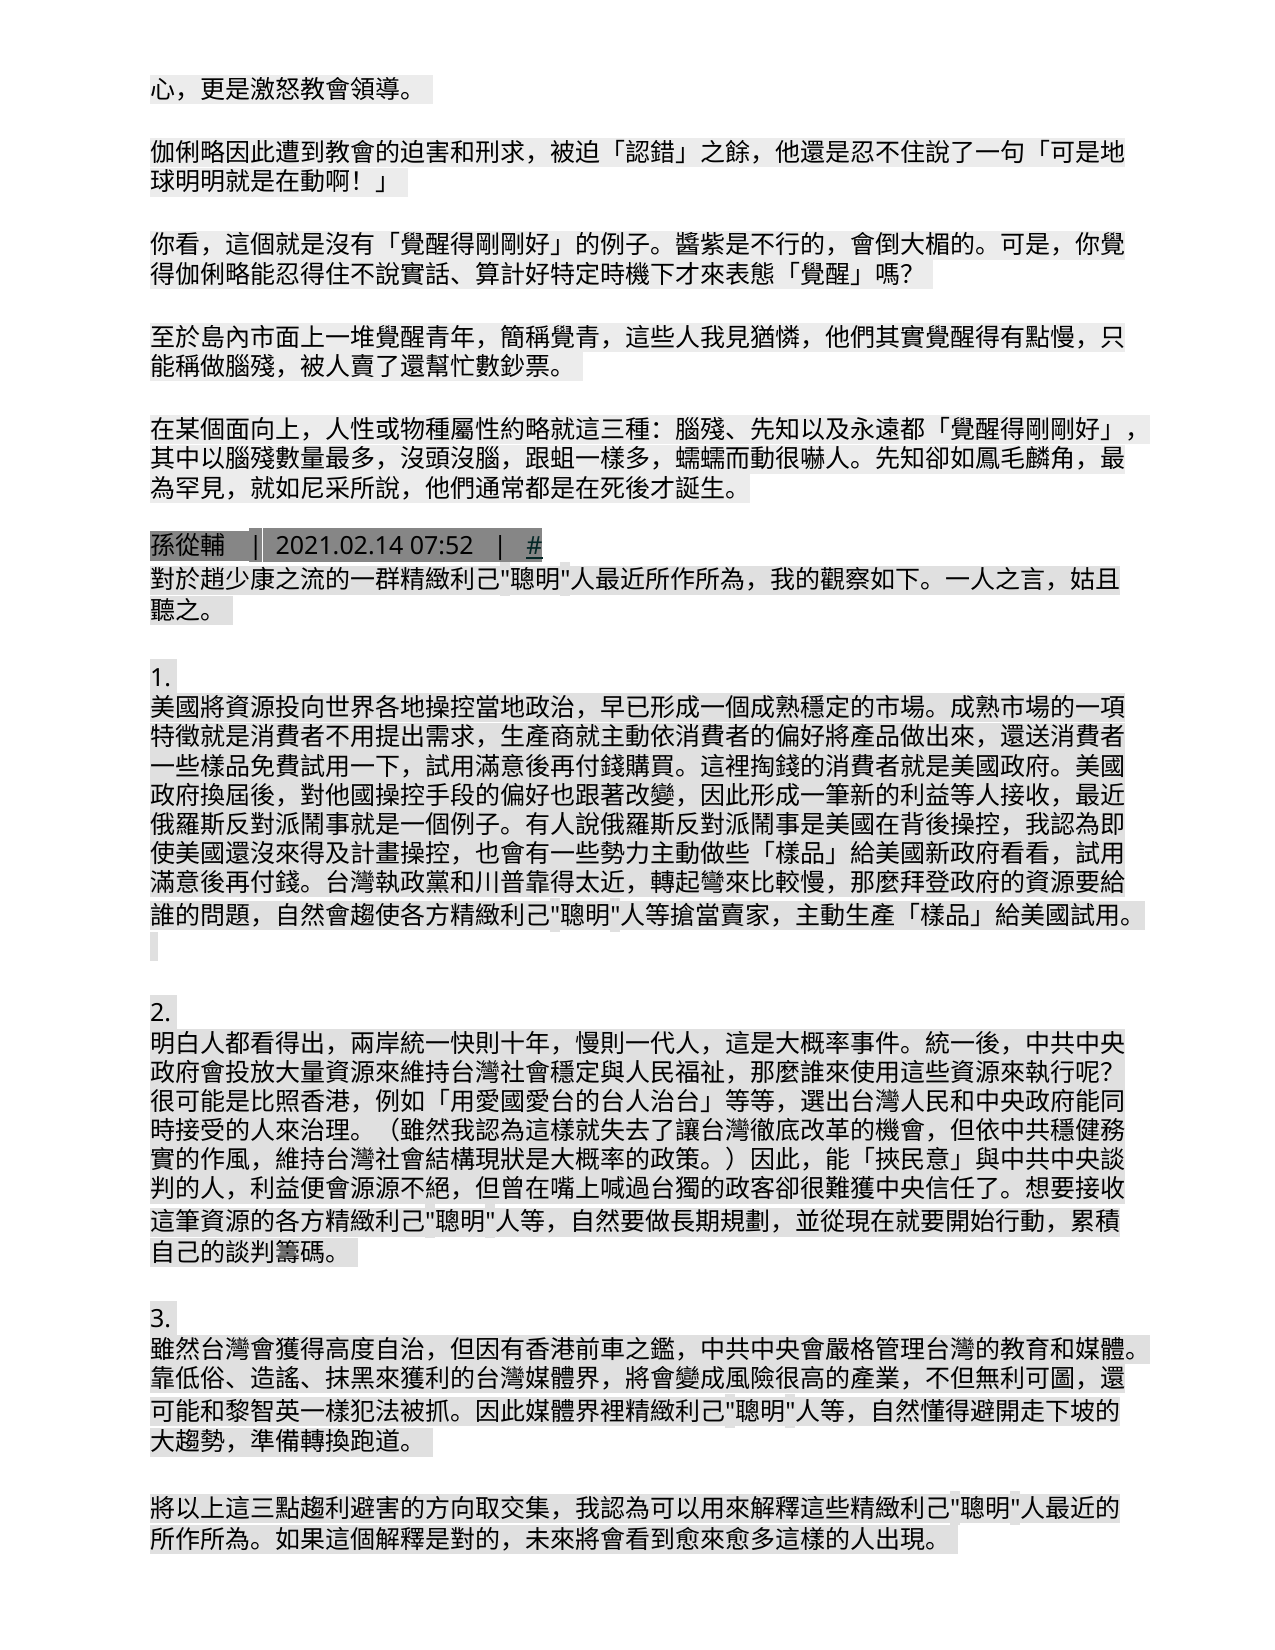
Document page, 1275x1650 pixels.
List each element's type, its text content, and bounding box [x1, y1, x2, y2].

text 從輔這篇文字鞭辟入裡，讓我佩服。方不方便取個標題，讓我跟我底下文字一起貼在首頁？ ======================== 覺醒得剛剛好 陳真 2021. 02. 14. 我有個好朋友，同時也是高中同學，在我們高中時期，就常跟我提起某種「明哲保身」的道理；不但要「保身」，而且最好能進一步利己。 長大後，我們各奔東西。二十多前再度相聚，談起往事，面對我這位「先知」，他說了一個「座右銘」叫做「覺醒得剛剛好」。這意思是說，你不能真的腦殘，傻呼呼地被人賣了還幫忙數鈔票，但你也千萬不要當先知，先知肯定是會倒大楣的，哪個先知會有好下場？我們應該「覺醒得剛剛好」，要看準風向，在風向改變前，趕緊卡位，在一種安全無虞的前提下，化身為「理想主義者」，進行熱烈表態，熱烈擁護即將到來的各項「政治正確」。 聽到這裏，你心裏頭是不是會馬上浮現許多「覺醒得剛剛好」的人選？比方說親綠學者或是大腸花、野百合之類；明明是主流到爆，明明是政治動員，卻講得好像什麼可歌可泣的偉大理想。 朋友開玩笑說他自己就是「覺醒得剛剛好」。不過，我看他還是覺醒得有點早，要不然，以他的能力，倘若他願意，應該能夠當很大的官或成為學閥，稱霸一方。我跟他說，顯然有些事並非「不為」也，而是「不能」也；物種屬性決定了牠的「覓食」方式。既然是鳥，自然就會在天空飛翔，你很難叫牠在地面上匍匐前進。 胡適有一首詩叫「老鴉」，寫得不錯。原詩如下： 我大清早起 站在人家屋角上啞啞的啼 人家討嫌我，說我不吉利；── 我不能呢呢喃喃討人家的歡喜！ 天寒風緊，無枝可棲。 我整日里飛去飛回，整日裡又寒又饑。── 我不能帶著鞘兒，翁翁央央的替人家飛； 不能叫人家繫在竹竿頭，賺一把黃小米！ 烏鴉尚且如此，何況蒼鷹；老鷹會渴望被人栓在小木棍上餵食嗎？ 我的童年啟蒙「恩師」就是伽俐略，帶給我很大啟發。我上小學前有一本他的傳記漫畫，讀了無數遍。我那年代書籍極少，家長也從不管事，完全放牛吃草，小孩手頭上能擁有兩三本書就已經很不錯了，而這本漫畫伴我渡過整個學齡前的時光。書裏說，伽俐略發現地球會動，不但違背教會的說法，而且還說地球不過是浩瀚宇宙的一粒微塵，並非宇宙的中心，更是激怒教會領導。 伽俐略因此遭到教會的迫害和刑求，被迫「認錯」之餘，他還是忍不住說了一句「可是地球明明就是在動啊！」 你看，這個就是沒有「覺醒得剛剛好」的例子。醬紫是不行的，會倒大楣的。可是，你覺得伽俐略能忍得住不說實話、算計好特定時機下才來表態「覺醒」嗎？ 至於島內市面上一堆覺醒青年，簡稱覺青，這些人我見猶憐，他們其實覺醒得有點慢，只能稱做腦殘，被人賣了還幫忙數鈔票。 在某個面向上，人性或物種屬性約略就這三種：腦殘、先知以及永遠都「覺醒得剛剛好」，其中以腦殘數量最多，沒頭沒腦，跟蛆一樣多，蠕蠕而動很嚇人。先知卻如鳳毛麟角，最為罕見，就如尼采所說，他們通常都是在死後才誕生。 [150, 75, 1125, 503]
text 孫從輔 | 2021.02.14 07:52 | # [150, 528, 1125, 562]
text 對於趙少康之流的一群精緻利己"聰明"人最近所作所為，我的觀察如下。一人之言，姑且聽之。 1. 美國將資源投向世界各地操控當地政治，早已形成一個成熟穩定的市場。成熟市場的一項特徵就是消費者不用提出需求，生產商就主動依消費者的偏好將產品做出來，還送消費者一些樣品免費試用一下，試用滿意後再付錢購買。這裡掏錢的消費者就是美國政府。美國政府換屆後，對他國操控手段的偏好也跟著改變，因此形成一筆新的利益等人接收，最近俄羅斯反對派鬧事就是一個例子。有人說俄羅斯反對派鬧事是美國在背後操控，我認為即使美國還沒來得及計畫操控，也會有一些勢力主動做些「樣品」給美國新政府看看，試用滿意後再付錢。台灣執政黨和川普靠得太近，轉起彎來比較慢，那麼拜登政府的資源要給誰的問題，自然會趨使各方精緻利己"聰明"人等搶當賣家，主動生產「樣品」給美國試用。 2. 明白人都看得出，兩岸統一快則十年，慢則一代人，這是大概率事件。統一後，中共中央政府會投放大量資源來維持台灣社會穩定與人民福祉，那麼誰來使用這些資源來執行呢？很可能是比照香港，例如「用愛國愛台的台人治台」等等，選出台灣人民和中央政府能同時接受的人來治理。（雖然我認為這樣就失去了讓台灣徹底改革的機會，但依中共穩健務實的作風，維持台灣社會結構現狀是大概率的政策。）因此，能「挾民意」與中共中央談判的人，利益便會源源不絕，但曾在嘴上喊過台獨的政客卻很難獲中央信任了。想要接收這筆資源的各方精緻利己"聰明"人等，自然要做長期規劃，並從現在就要開始行動，累積自己的談判籌碼。 3. 雖然台灣會獲得高度自治，但因有香港前車之鑑，中共中央會嚴格管理台灣的教育和媒體。靠低俗、造謠、抹黑來獲利的台灣媒體界，將會變成風險很高的產業，不但無利可圖，還可能和黎智英一樣犯法被抓。因此媒體界裡精緻利己"聰明"人等，自然懂得避開走下坡的大趨勢，準備轉換跑道。 將以上這三點趨利避害的方向取交集，我認為可以用來解釋這些精緻利己"聰明"人最近的所作所為。如果這個解釋是對的，未來將會看到愈來愈多這樣的人出現。 [150, 562, 1125, 1554]
